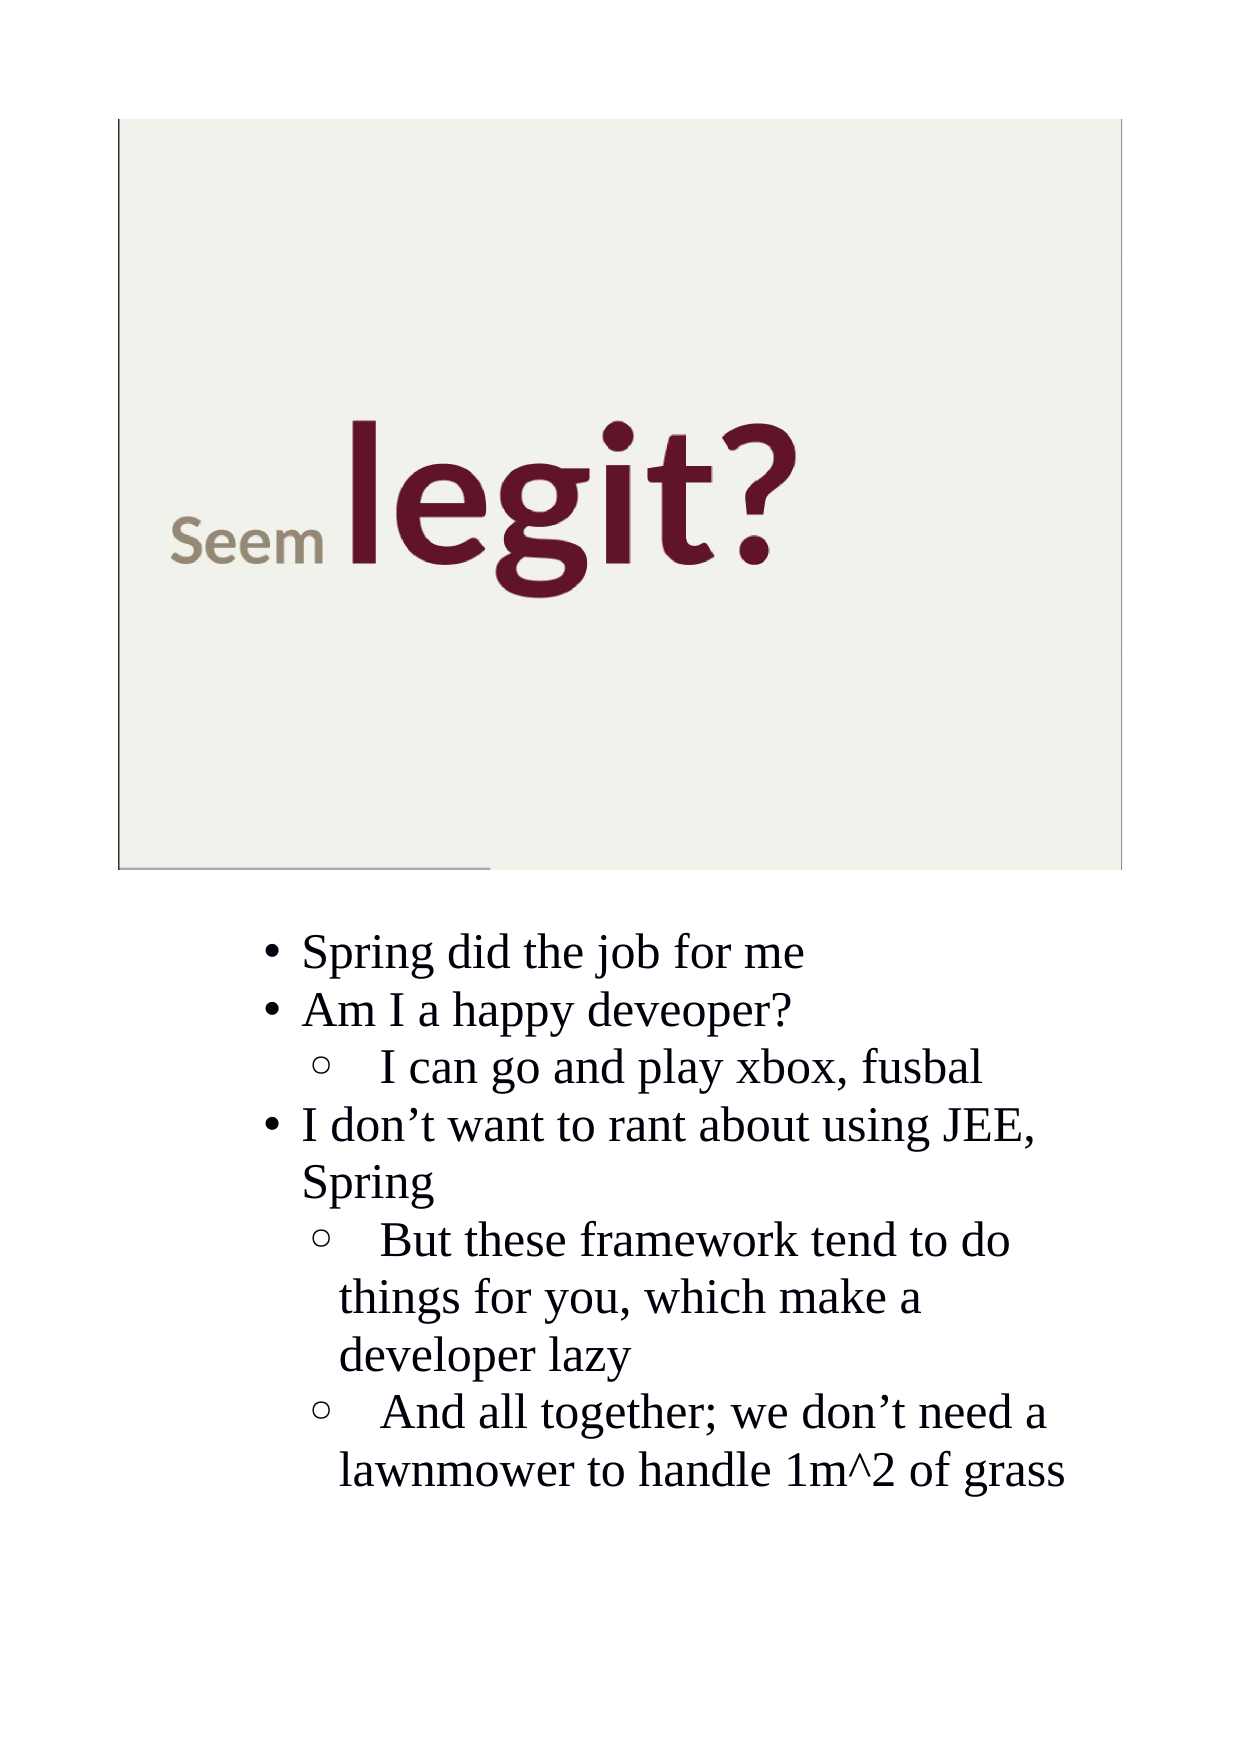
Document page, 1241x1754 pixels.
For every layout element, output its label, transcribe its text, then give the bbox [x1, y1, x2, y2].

picture [118, 118, 1123, 870]
list Spring did the job for me [263, 922, 1122, 980]
list I don’t want to rant about using JEE, Spring [263, 1095, 1122, 1210]
list And all together; we don’t need a lawnmower to handle 1m^2 of grass [301, 1382, 1122, 1497]
list But these framework tend to do things for you, which make a developer lazy [301, 1210, 1122, 1382]
list Am I a happy deveoper? [263, 980, 1122, 1037]
list I can go and play xbox, fusbal [301, 1037, 1122, 1095]
